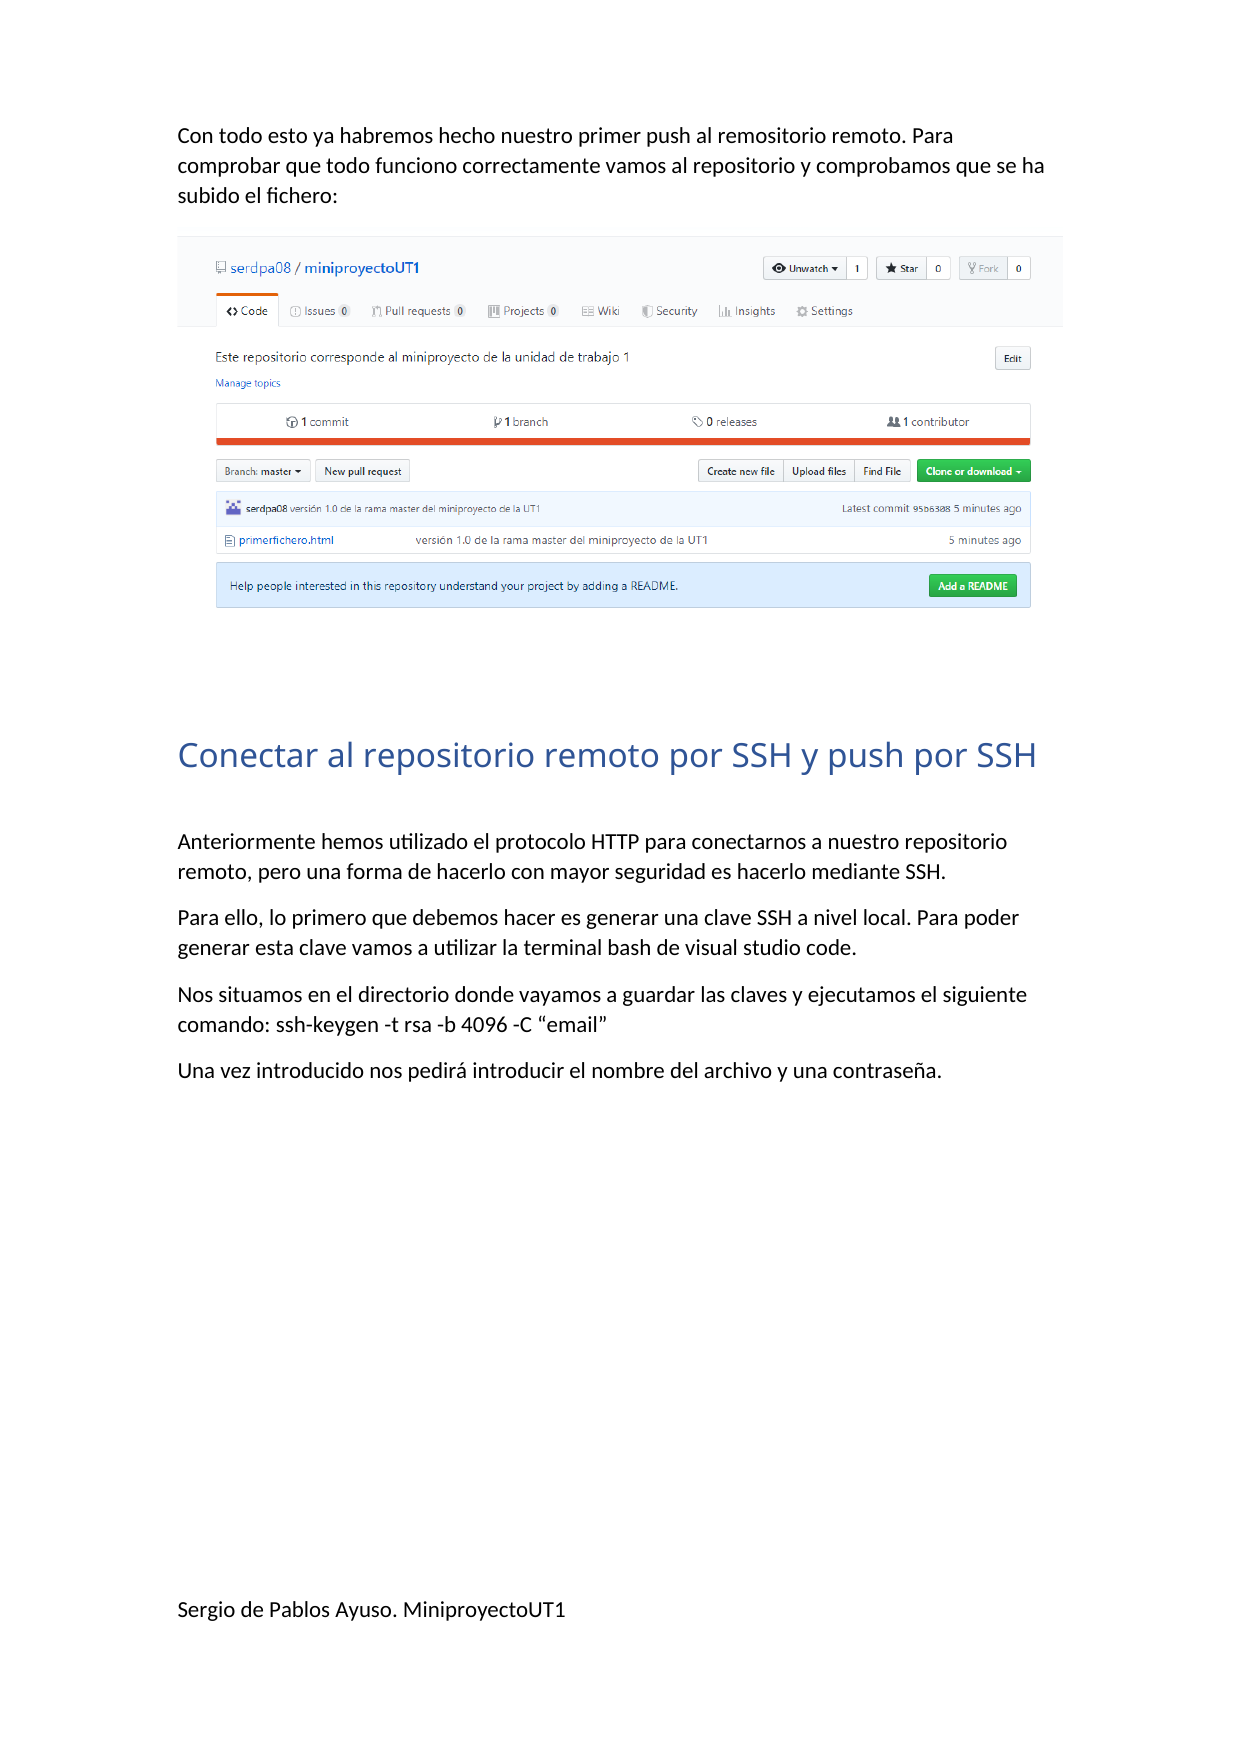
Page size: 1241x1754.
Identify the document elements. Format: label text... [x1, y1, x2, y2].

text Anteriormente hemos utilizado el protocolo HTTP para conectarnos a nuestro repositorio remoto, pero una forma de hacerlo con mayor seguridad es hacerlo mediante SSH. [177, 827, 1063, 885]
text Con todo esto ya habremos hecho nuestro primer push al remositorio remoto. Para comprobar que todo funciono correctamente vamos al repositorio y comprobamos que se ha subido el fichero: [177, 122, 1063, 209]
text Una vez introducido nos pedirá introducir el nombre del archivo y una contraseña. [177, 1056, 1063, 1084]
text Para ello, lo primero que debemos hacer es generar una clave SSH a nivel local. Para poder generar esta clave vamos a utilizar la terminal bash de visual studio code. [177, 903, 1063, 961]
subtitle Conectar al repositorio remoto por SSH y push por SSH [177, 732, 1063, 777]
text Nos situamos en el directorio donde vayamos a guardar las claves y ejecutamos el siguiente comando: ssh-keygen -t rsa -b 4096 -C “email” [177, 980, 1063, 1038]
